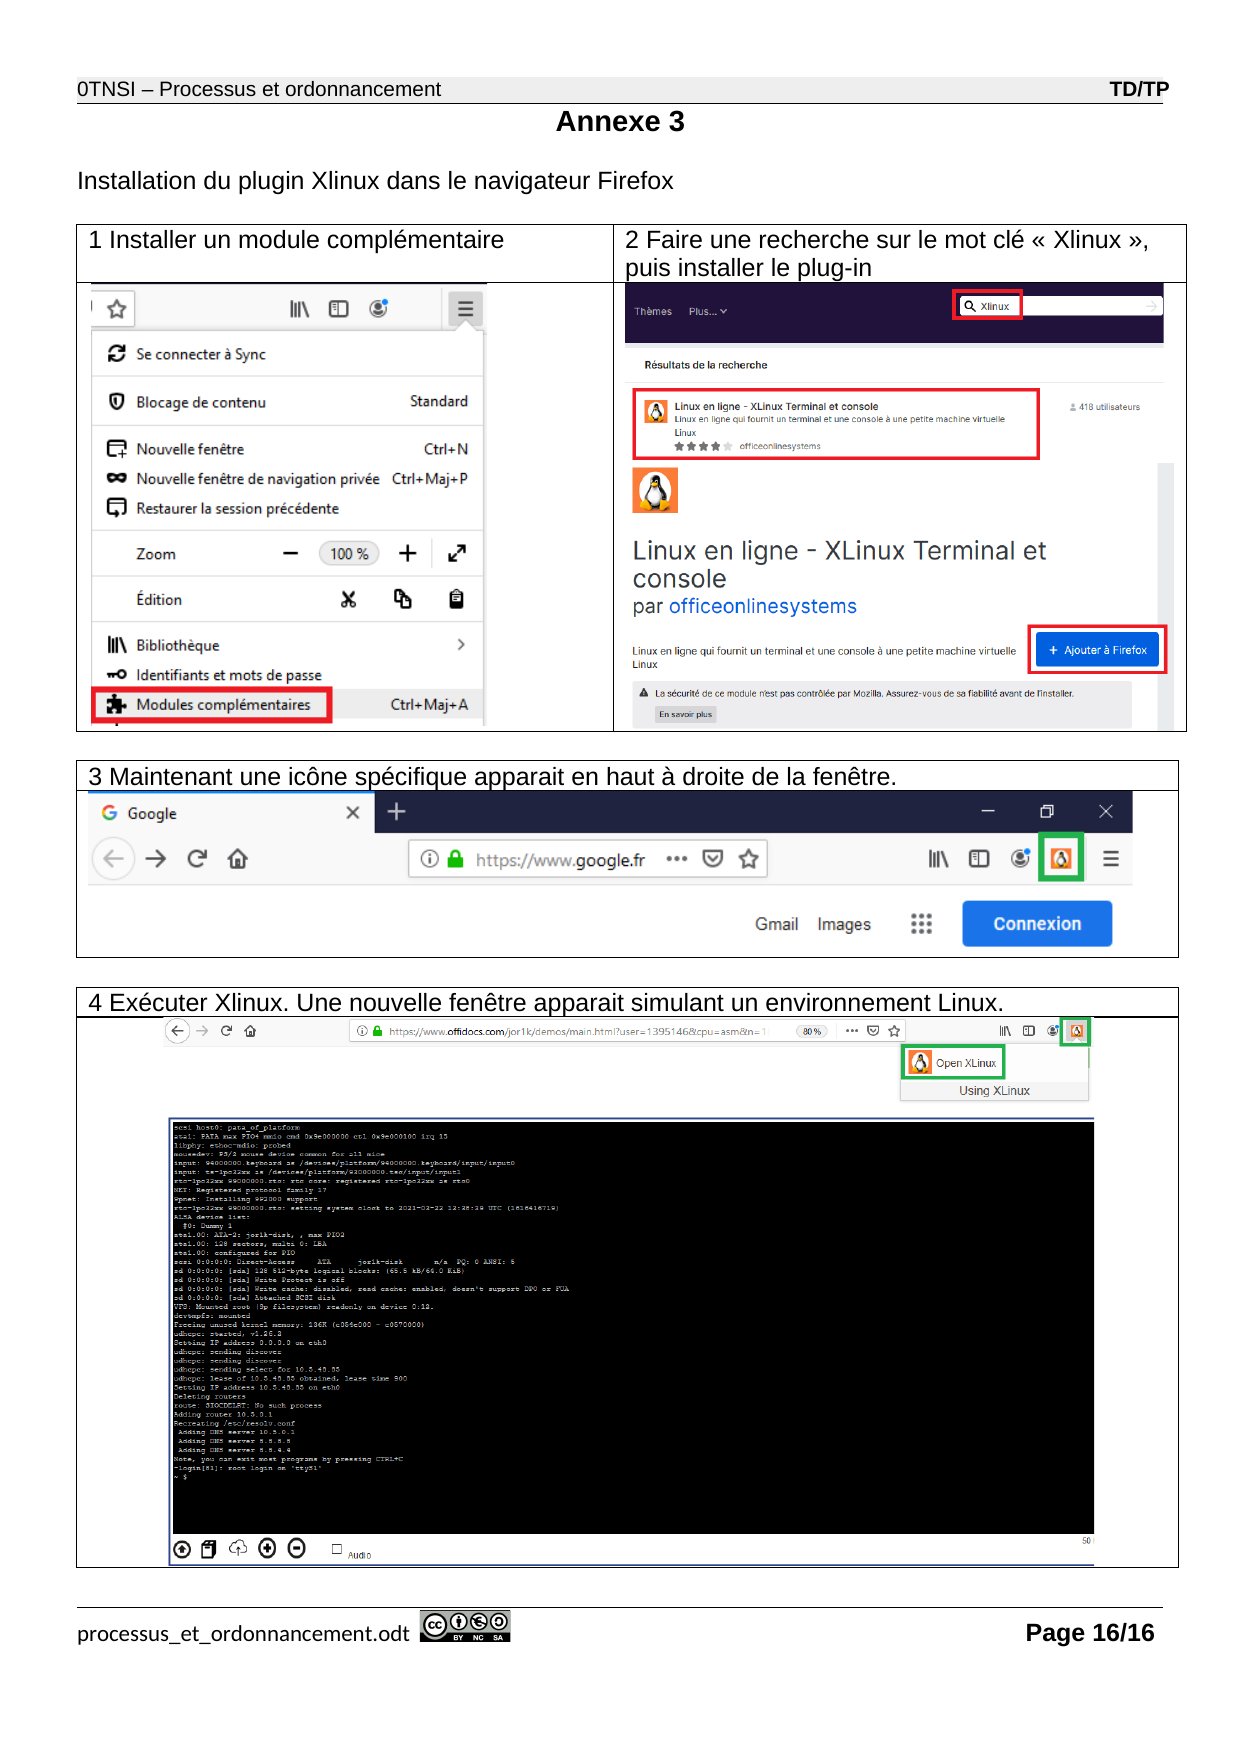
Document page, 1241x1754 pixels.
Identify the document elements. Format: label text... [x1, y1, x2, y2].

table_header 1 Installer un module complémentaire [77, 225, 613, 282]
text Installation du plugin Xlinux dans le navigateur Firefox [77, 166, 1163, 195]
picture [91, 283, 488, 726]
table_cell [614, 283, 625, 731]
table_header 3 Maintenant une icône spécifique apparait en haut à droite de la fenêtre. [77, 761, 1178, 790]
text Annexe 3 [77, 104, 1163, 137]
table_cell [1133, 791, 1178, 957]
table_cell [1095, 1018, 1178, 1567]
table_cell [77, 283, 613, 731]
picture [163, 1017, 1095, 1567]
table_header 2 Faire une recherche sur le mot clé « Xlinux », puis installer le plug-in [614, 225, 1186, 282]
picture [419, 1610, 511, 1642]
table_cell [1164, 283, 1186, 731]
table_header 4 Exécuter Xlinux. Une nouvelle fenêtre apparait simulant un environnement Linux. [77, 988, 1178, 1016]
table_cell [77, 791, 88, 957]
table_cell [77, 1018, 163, 1567]
